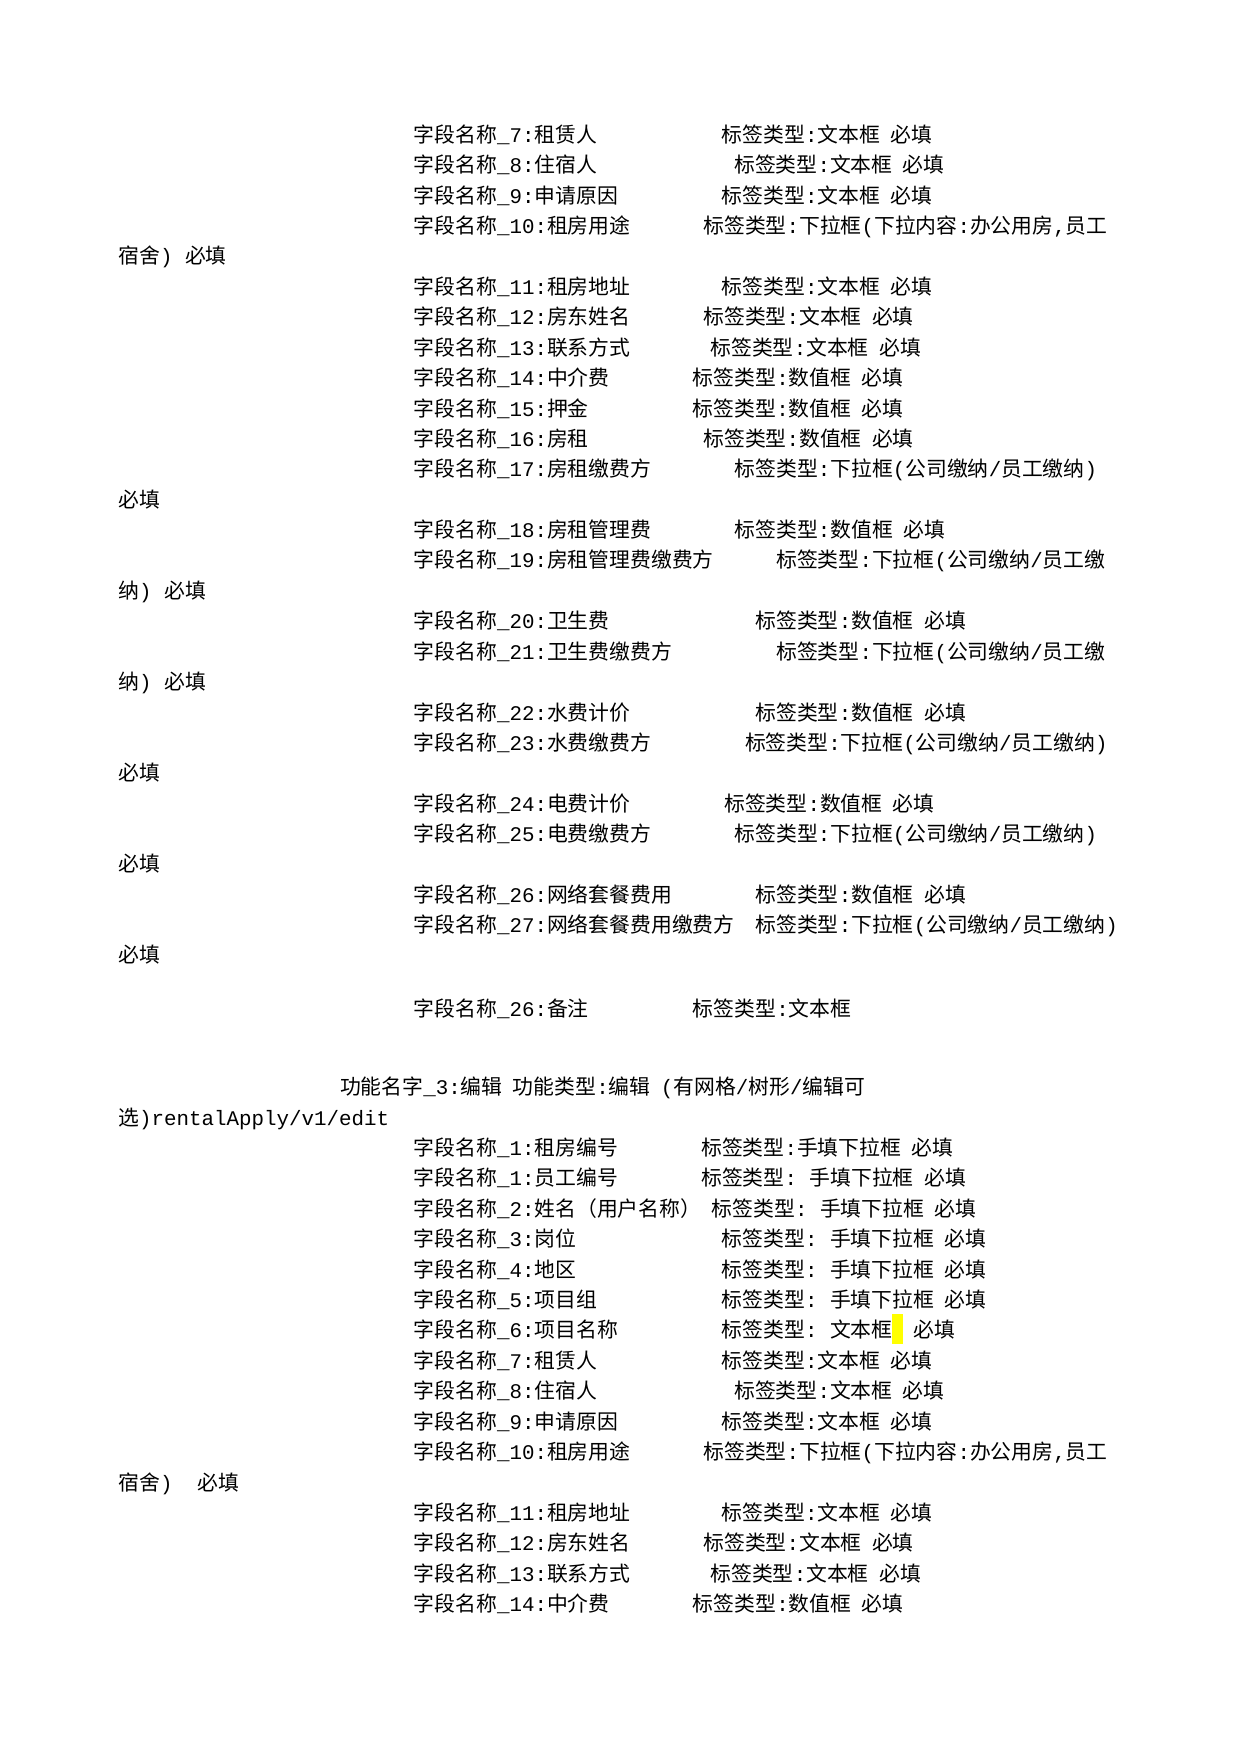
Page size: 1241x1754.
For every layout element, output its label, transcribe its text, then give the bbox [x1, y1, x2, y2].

text 字段名称_26:网络套餐费用 标签类型:数值框 必填 [118, 878, 1122, 908]
text 字段名称_1:员工编号 标签类型: 手填下拉框 必填 [118, 1162, 1122, 1192]
text 字段名称_22:水费计价 标签类型:数值框 必填 [118, 696, 1122, 726]
text 字段名称_19:房租管理费缴费方 标签类型:下拉框(公司缴纳/员工缴纳) 必填 [118, 544, 1122, 604]
text 字段名称_14:中介费 标签类型:数值框 必填 [118, 361, 1122, 392]
text 字段名称_12:房东姓名 标签类型:文本框 必填 [118, 301, 1122, 331]
text 字段名称_17:房租缴费方 标签类型:下拉框(公司缴纳/员工缴纳) 必填 [118, 453, 1122, 513]
text 字段名称_13:联系方式 标签类型:文本框 必填 [118, 1557, 1122, 1587]
text 字段名称_10:租房用途 标签类型:下拉框(下拉内容:办公用房,员工宿舍) 必填 [118, 209, 1122, 270]
text 字段名称_25:电费缴费方 标签类型:下拉框(公司缴纳/员工缴纳) 必填 [118, 817, 1122, 878]
text 字段名称_26:备注 标签类型:文本框 [118, 993, 1122, 1023]
text 字段名称_11:租房地址 标签类型:文本框 必填 [118, 270, 1122, 301]
text 字段名称_12:房东姓名 标签类型:文本框 必填 [118, 1527, 1122, 1557]
text 字段名称_7:租赁人 标签类型:文本框 必填 [118, 1344, 1122, 1374]
text 字段名称_24:电费计价 标签类型:数值框 必填 [118, 787, 1122, 817]
text 字段名称_8:住宿人 标签类型:文本框 必填 [118, 1374, 1122, 1405]
text 字段名称_14:中介费 标签类型:数值框 必填 [118, 1587, 1122, 1618]
text 字段名称_16:房租 标签类型:数值框 必填 [118, 422, 1122, 453]
text 字段名称_6:项目名称 标签类型: 文本框 必填 [118, 1314, 1122, 1344]
text 字段名称_23:水费缴费方 标签类型:下拉框(公司缴纳/员工缴纳) 必填 [118, 726, 1122, 787]
text 字段名称_7:租赁人 标签类型:文本框 必填 [118, 118, 1122, 148]
text 功能名字_3:编辑 功能类型:编辑 (有网格/树形/编辑可选)rentalApply/v1/edit [118, 1070, 1122, 1131]
text 字段名称_15:押金 标签类型:数值框 必填 [118, 392, 1122, 422]
text 字段名称_2:姓名（用户名称） 标签类型: 手填下拉框 必填 [118, 1192, 1122, 1222]
text 字段名称_8:住宿人 标签类型:文本框 必填 [118, 148, 1122, 179]
text 字段名称_4:地区 标签类型: 手填下拉框 必填 [118, 1253, 1122, 1283]
text 字段名称_10:租房用途 标签类型:下拉框(下拉内容:办公用房,员工宿舍) 必填 [118, 1435, 1122, 1496]
text 字段名称_9:申请原因 标签类型:文本框 必填 [118, 1405, 1122, 1435]
text 字段名称_1:租房编号 标签类型:手填下拉框 必填 [118, 1131, 1122, 1162]
text 字段名称_27:网络套餐费用缴费方 标签类型:下拉框(公司缴纳/员工缴纳) 必填 [118, 908, 1122, 969]
text 字段名称_18:房租管理费 标签类型:数值框 必填 [118, 513, 1122, 544]
text 字段名称_5:项目组 标签类型: 手填下拉框 必填 [118, 1283, 1122, 1314]
text 字段名称_20:卫生费 标签类型:数值框 必填 [118, 604, 1122, 635]
text 字段名称_3:岗位 标签类型: 手填下拉框 必填 [118, 1222, 1122, 1253]
text 字段名称_11:租房地址 标签类型:文本框 必填 [118, 1496, 1122, 1527]
text 字段名称_21:卫生费缴费方 标签类型:下拉框(公司缴纳/员工缴纳) 必填 [118, 635, 1122, 696]
text 字段名称_9:申请原因 标签类型:文本框 必填 [118, 179, 1122, 209]
text 字段名称_13:联系方式 标签类型:文本框 必填 [118, 331, 1122, 361]
